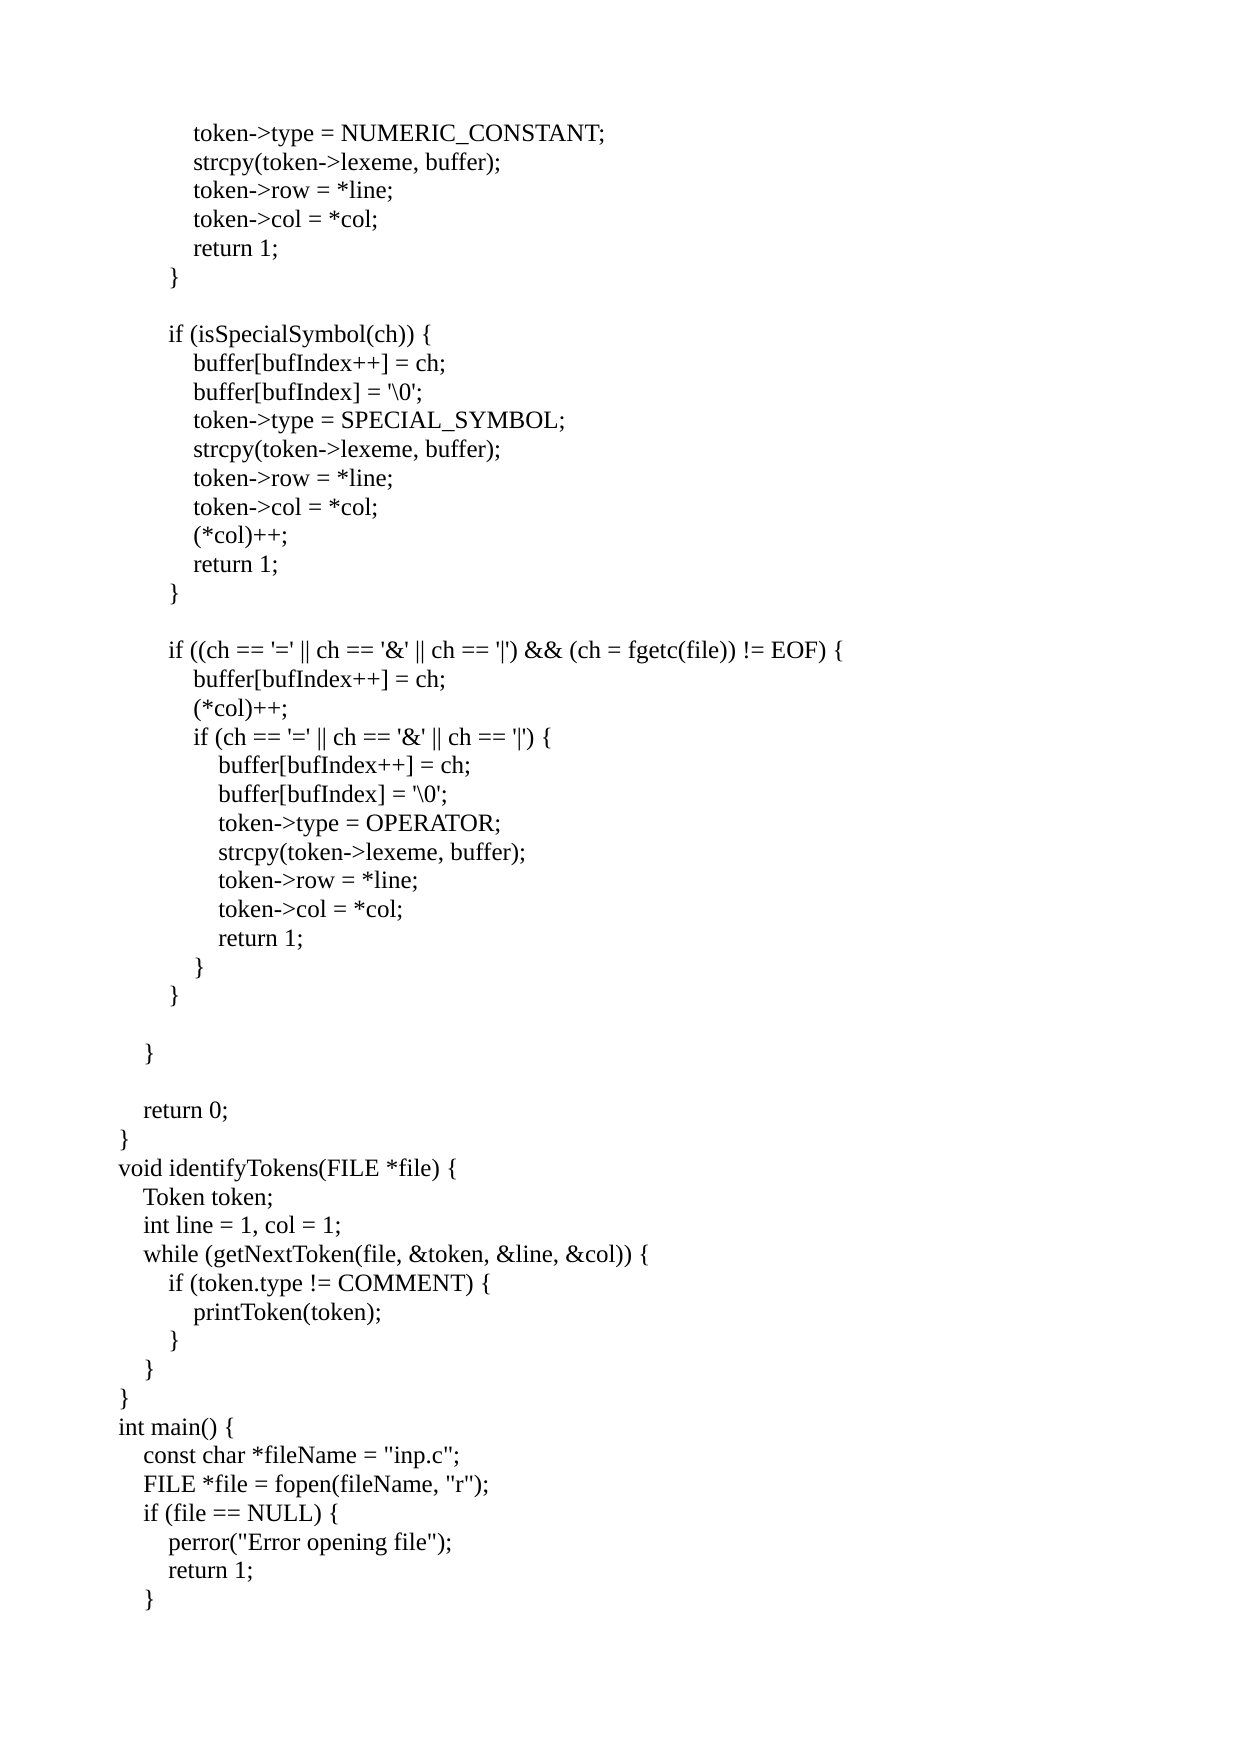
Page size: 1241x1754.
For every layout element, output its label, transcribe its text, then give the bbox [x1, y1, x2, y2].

text } [118, 1383, 1122, 1412]
text buffer[bufIndex] = '\0'; [118, 377, 1122, 406]
text if (token.type != COMMENT) { [118, 1268, 1122, 1297]
text } [118, 1326, 1122, 1354]
text int line = 1, col = 1; [118, 1211, 1122, 1239]
text int main() { [118, 1412, 1122, 1441]
text } [118, 578, 1122, 607]
text return 1; [118, 233, 1122, 262]
text } [118, 952, 1122, 981]
text if (file == NULL) { [118, 1498, 1122, 1527]
text token->type = SPECIAL_SYMBOL; [118, 406, 1122, 434]
text (*col)++; [118, 521, 1122, 549]
text strcpy(token->lexeme, buffer); [118, 837, 1122, 866]
text buffer[bufIndex++] = ch; [118, 751, 1122, 779]
text } [118, 1354, 1122, 1383]
text if (isSpecialSymbol(ch)) { [118, 319, 1122, 348]
text } [118, 262, 1122, 291]
text token->row = *line; [118, 463, 1122, 492]
text token->row = *line; [118, 176, 1122, 204]
text (*col)++; [118, 693, 1122, 722]
text token->col = *col; [118, 204, 1122, 233]
text strcpy(token->lexeme, buffer); [118, 434, 1122, 463]
text if ((ch == '=' || ch == '&' || ch == '|') && (ch = fgetc(file)) != EOF) { [118, 636, 1122, 664]
text token->type = NUMERIC_CONSTANT; [118, 118, 1122, 147]
text perror("Error opening file"); [118, 1527, 1122, 1556]
text return 1; [118, 923, 1122, 952]
text return 1; [118, 1556, 1122, 1584]
text token->col = *col; [118, 492, 1122, 521]
text buffer[bufIndex] = '\0'; [118, 779, 1122, 808]
text Token token; [118, 1182, 1122, 1211]
text if (ch == '=' || ch == '&' || ch == '|') { [118, 722, 1122, 751]
text printToken(token); [118, 1297, 1122, 1326]
text } [118, 1038, 1122, 1067]
text return 0; [118, 1096, 1122, 1124]
text FILE *file = fopen(fileName, "r"); [118, 1469, 1122, 1498]
text token->type = OPERATOR; [118, 808, 1122, 837]
text return 1; [118, 549, 1122, 578]
text token->row = *line; [118, 866, 1122, 894]
text buffer[bufIndex++] = ch; [118, 664, 1122, 693]
text void identifyTokens(FILE *file) { [118, 1153, 1122, 1182]
text buffer[bufIndex++] = ch; [118, 348, 1122, 377]
text } [118, 981, 1122, 1009]
text const char *fileName = "inp.c"; [118, 1441, 1122, 1469]
text token->col = *col; [118, 894, 1122, 923]
text strcpy(token->lexeme, buffer); [118, 147, 1122, 176]
text } [118, 1124, 1122, 1153]
text while (getNextToken(file, &token, &line, &col)) { [118, 1239, 1122, 1268]
text } [118, 1584, 1122, 1613]
